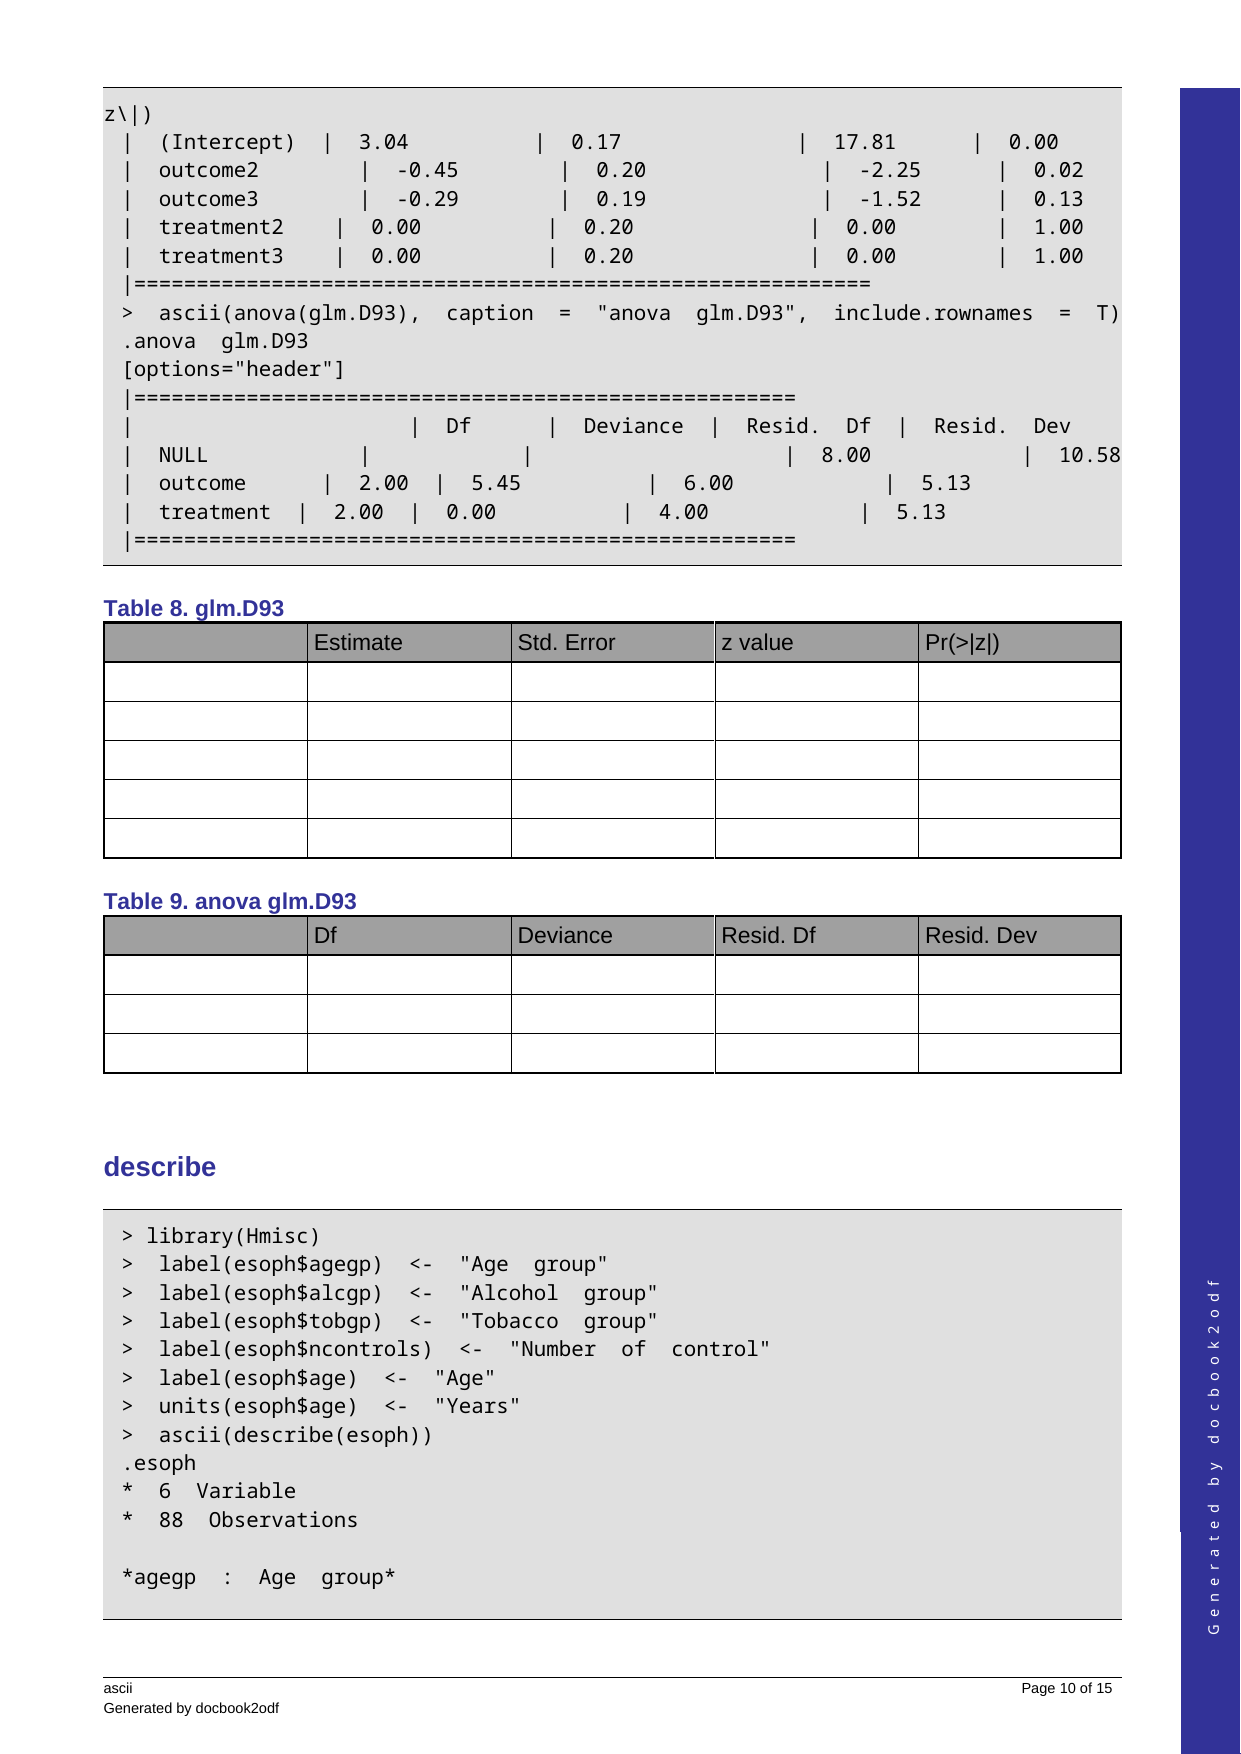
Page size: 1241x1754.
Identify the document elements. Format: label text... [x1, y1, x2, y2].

subtitle describe [103, 1151, 1122, 1182]
table_cell 5.45 [512, 995, 714, 1033]
table_cell outcome2 [105, 702, 307, 740]
text * 88 Observations [103, 1505, 1122, 1533]
text > label(esoph$tobgp) <- "Tobacco group" [103, 1306, 1122, 1334]
table_cell (Intercept) [105, 663, 307, 701]
text | outcome3 | -0.29 | 0.19 | -1.52 | 0.13 [103, 184, 1122, 212]
table_cell 0.00 [512, 1034, 714, 1072]
text > label(esoph$alcgp) <- "Alcohol group" [103, 1278, 1122, 1306]
table_header Resid. Df [716, 917, 918, 954]
table_cell treatment3 [105, 819, 307, 857]
text | treatment2 | 0.00 | 0.20 | 0.00 | 1.00 [103, 212, 1122, 241]
table_cell [308, 956, 511, 994]
table_cell 5.13 [919, 1034, 1120, 1072]
text | NULL | | | 8.00 | 10.58 [103, 440, 1122, 468]
text *agegp : Age group* [103, 1562, 1122, 1590]
text |=========================================================== [103, 269, 1122, 298]
table_cell NULL [105, 956, 307, 994]
table_cell 2.00 [308, 1034, 511, 1072]
table_cell 0.00 [308, 780, 511, 818]
table_cell 2.00 [308, 995, 511, 1033]
text > label(esoph$agegp) <- "Age group" [103, 1249, 1122, 1278]
text | treatment | 2.00 | 0.00 | 4.00 | 5.13 [103, 497, 1122, 513]
table_cell -1.52 [716, 741, 918, 779]
text |===================================================== [103, 383, 1122, 411]
text > library(Hmisc) [103, 1210, 1122, 1249]
table_cell 0.13 [919, 741, 1120, 779]
text [options="header"] [103, 354, 1122, 383]
table_cell 1.00 [919, 780, 1120, 818]
text z\|) [103, 88, 1122, 127]
table_header [105, 624, 307, 661]
table_cell 0.02 [919, 702, 1120, 740]
text | | Df | Deviance | Resid. Df | Resid. Dev [103, 411, 1122, 440]
table_cell -0.29 [308, 741, 511, 779]
table_cell 1.00 [919, 819, 1120, 857]
table_cell treatment2 [105, 780, 307, 818]
text |===================================================== [103, 513, 1122, 565]
subtitle Table 9. anova glm.D93 [103, 888, 1122, 914]
table_cell 0.20 [512, 702, 714, 740]
table_cell outcome3 [105, 741, 307, 779]
text .esoph [103, 1448, 1122, 1477]
table_cell 4.00 [716, 1034, 918, 1072]
text > label(esoph$ncontrols) <- "Number of control" [103, 1334, 1122, 1363]
table_cell 3.04 [308, 663, 511, 701]
table_cell 0.00 [716, 819, 918, 857]
text | treatment3 | 0.00 | 0.20 | 0.00 | 1.00 [103, 241, 1122, 269]
table_cell 0.17 [512, 663, 714, 701]
table_header Deviance [512, 917, 714, 954]
table_header Std. Error [512, 624, 714, 661]
table_cell 0.00 [716, 780, 918, 818]
table_cell 0.00 [308, 819, 511, 857]
table_cell 5.13 [919, 995, 1120, 1033]
table_header [105, 917, 307, 954]
table_cell 0.20 [512, 780, 714, 818]
table_header Estimate [308, 624, 511, 661]
text * 6 Variable [103, 1477, 1122, 1505]
table_cell 0.19 [512, 741, 714, 779]
table_cell -0.45 [308, 702, 511, 740]
text | outcome2 | -0.45 | 0.20 | -2.25 | 0.02 [103, 156, 1122, 184]
text > ascii(anova(glm.D93), caption = "anova glm.D93", include.rownames = T) [103, 298, 1122, 326]
table_cell [512, 956, 714, 994]
table_cell 17.81 [716, 663, 918, 701]
table_header Df [308, 917, 511, 954]
text .anova glm.D93 [103, 326, 1122, 354]
text | outcome | 2.00 | 5.45 | 6.00 | 5.13 [103, 468, 1122, 497]
table_cell 6.00 [716, 995, 918, 1033]
table_cell 0.20 [512, 819, 714, 857]
text | (Intercept) | 3.04 | 0.17 | 17.81 | 0.00 [103, 127, 1122, 156]
subtitle Table 8. glm.D93 [103, 595, 1122, 621]
table_cell -2.25 [716, 702, 918, 740]
text > label(esoph$age) <- "Age" [103, 1363, 1122, 1391]
text > ascii(describe(esoph)) [103, 1420, 1122, 1448]
table_cell outcome [105, 995, 307, 1033]
table_cell 0.00 [919, 663, 1120, 701]
text > units(esoph$age) <- "Years" [103, 1391, 1122, 1420]
table_cell 10.58 [919, 956, 1120, 994]
table_header z value [716, 624, 918, 661]
table_cell treatment [105, 1034, 307, 1072]
table_cell 8.00 [716, 956, 918, 994]
table_header Pr(>|z|) [919, 624, 1120, 661]
table_header Resid. Dev [919, 917, 1120, 954]
